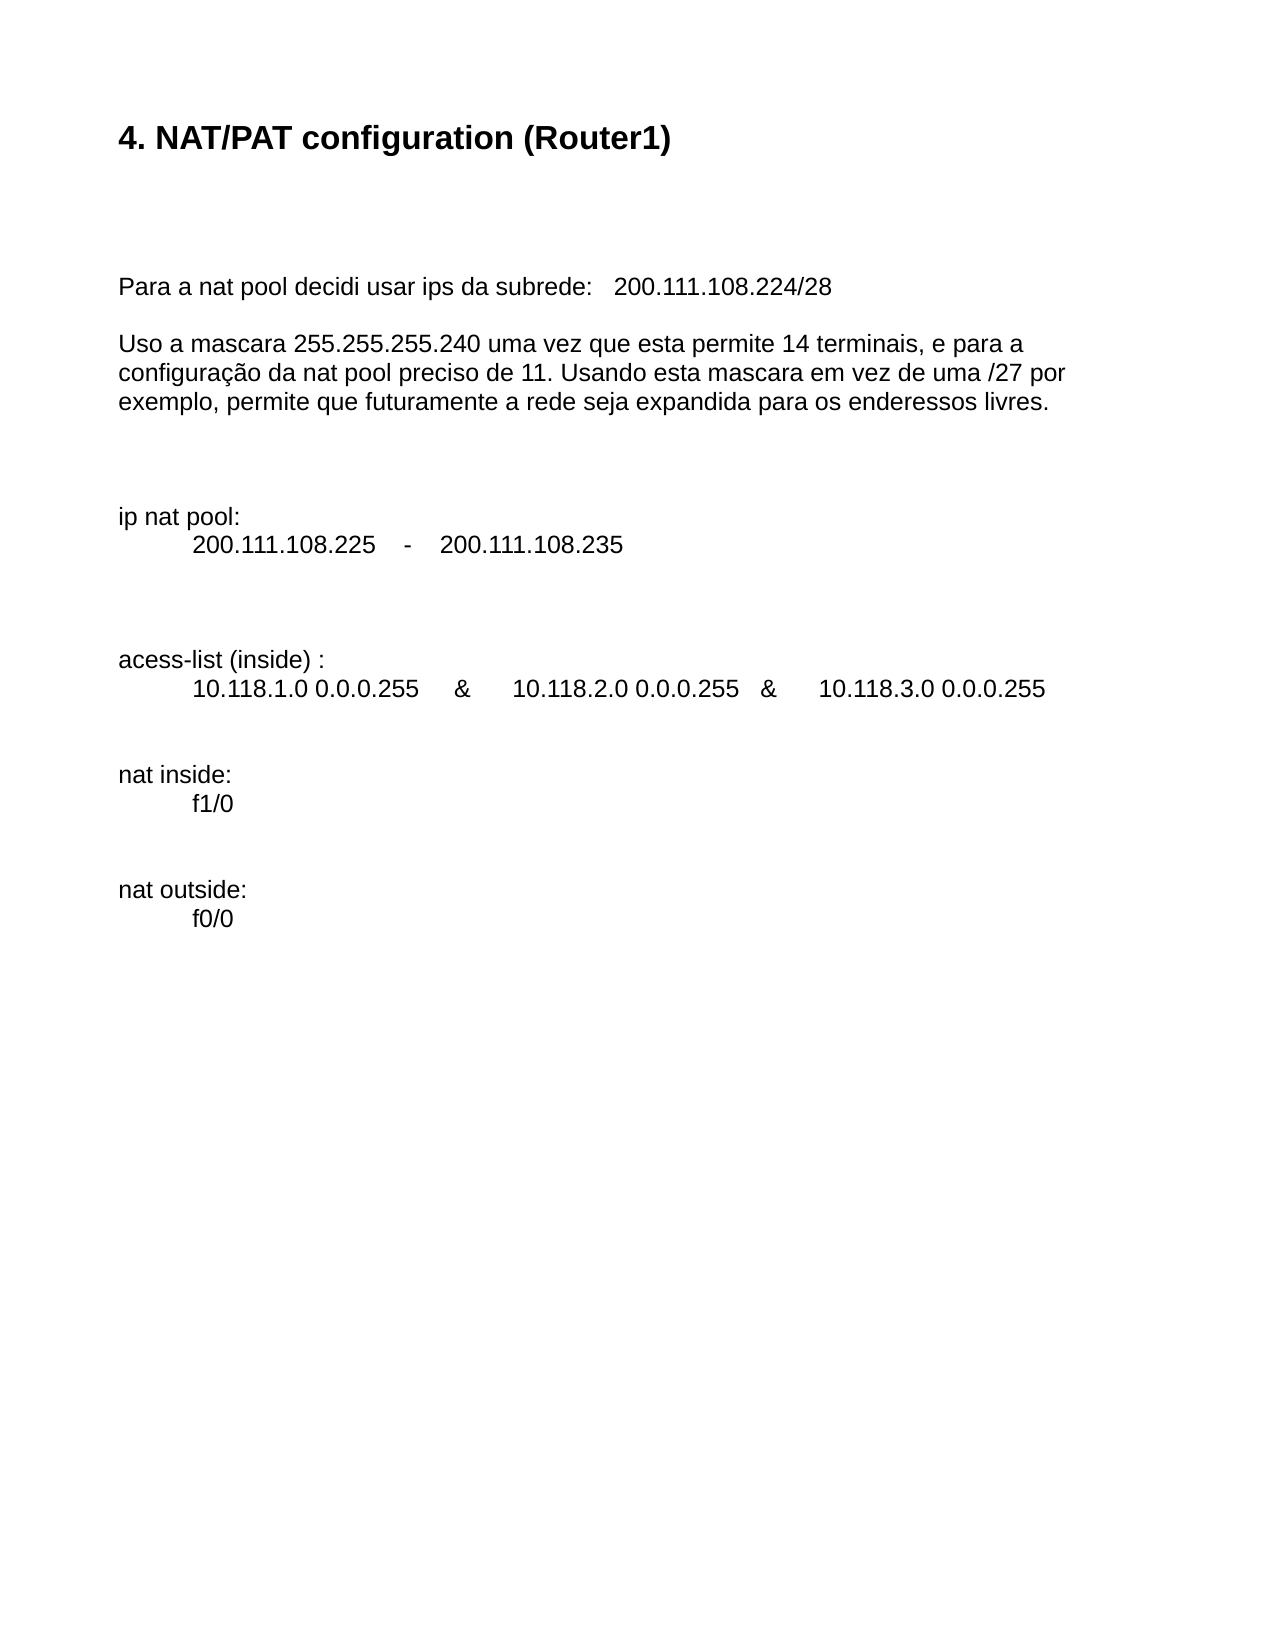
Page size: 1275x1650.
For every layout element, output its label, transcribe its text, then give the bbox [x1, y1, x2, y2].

text nat inside: [118, 760, 1157, 789]
text Uso a mascara 255.255.255.240 uma vez que esta permite 14 terminais, e para a configuração da nat pool preciso de 11. Usando esta mascara em vez de uma /27 por exemplo, permite que futuramente a rede seja expandida para os enderessos livres. [118, 329, 1157, 415]
text 4. NAT/PAT configuration (Router1) [118, 118, 1157, 157]
text f1/0 [118, 789, 1157, 818]
text 200.111.108.225 - 200.111.108.235 [118, 530, 1157, 559]
text f0/0 [118, 904, 1157, 933]
text ip nat pool: [118, 502, 1157, 530]
text nat outside: [118, 875, 1157, 904]
text Para a nat pool decidi usar ips da subrede: 200.111.108.224/28 [118, 272, 1157, 300]
text 10.118.1.0 0.0.0.255 & 10.118.2.0 0.0.0.255 & 10.118.3.0 0.0.0.255 [118, 674, 1157, 703]
text acess-list (inside) : [118, 645, 1157, 674]
